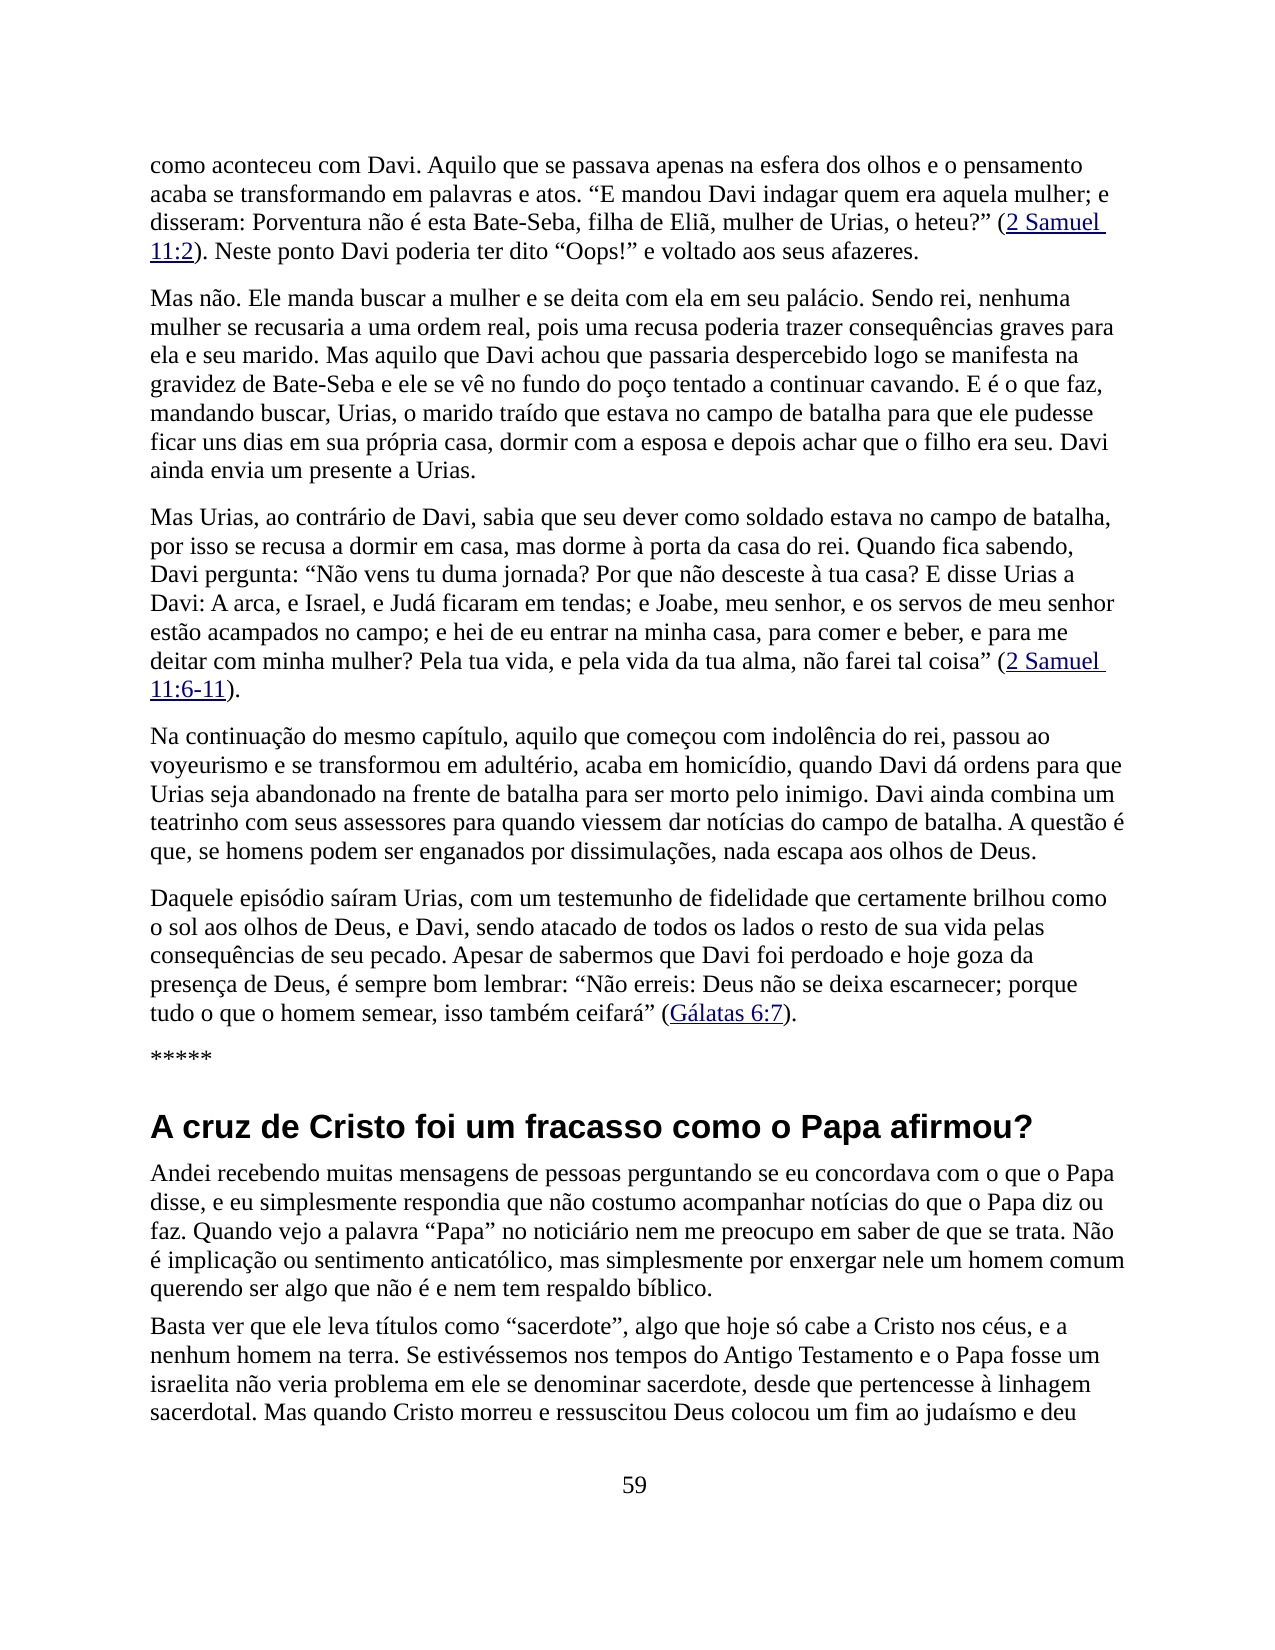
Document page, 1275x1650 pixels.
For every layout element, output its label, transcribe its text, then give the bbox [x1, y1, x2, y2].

text Na continuação do mesmo capítulo, aquilo que começou com indolência do rei, passou ao voyeurismo e se transformou em adultério, acaba em homicídio, quando Davi dá ordens para que Urias seja abandonado na frente de batalha para ser morto pelo inimigo. Davi ainda combina um teatrinho com seus assessores para quando viessem dar notícias do campo de batalha. A questão é que, se homens podem ser enganados por dissimulações, nada escapa aos olhos de Deus. [150, 721, 1125, 865]
text Andei recebendo muitas mensagens de pessoas perguntando se eu concordava com o que o Papa disse, e eu simplesmente respondia que não costumo acompanhar notícias do que o Papa diz ou faz. Quando vejo a palavra “Papa” no noticiário nem me preocupo em saber de que se trata. Não é implicação ou sentimento anticatólico, mas simplesmente por enxergar nele um homem comum querendo ser algo que não é e nem tem respaldo bíblico. [150, 1158, 1125, 1302]
text Daquele episódio saíram Urias, com um testemunho de fidelidade que certamente brilhou como o sol aos olhos de Deus, e Davi, sendo atacado de todos os lados o resto de sua vida pelas consequências de seu pecado. Apesar de sabermos que Davi foi perdoado e hoje goza da presença de Deus, é sempre bom lembrar: “Não erreis: Deus não se deixa escarnecer; porque tudo o que o homem semear, isso também ceifará” (Gálatas 6:7). [150, 883, 1125, 1027]
text como aconteceu com Davi. Aquilo que se passava apenas na esfera dos olhos e o pensamento acaba se transformando em palavras e atos. “E mandou Davi indagar quem era aquela mulher; e disseram: Porventura não é esta Bate-Seba, filha de Eliã, mulher de Urias, o heteu?” (2 Samuel 11:2). Neste ponto Davi poderia ter dito “Oops!” e voltado aos seus afazeres. [150, 150, 1125, 265]
text Mas não. Ele manda buscar a mulher e se deita com ela em seu palácio. Sendo rei, nenhuma mulher se recusaria a uma ordem real, pois uma recusa poderia trazer consequências graves para ela e seu marido. Mas aquilo que Davi achou que passaria despercebido logo se manifesta na gravidez de Bate-Seba e ele se vê no fundo do poço tentado a continuar cavando. E é o que faz, mandando buscar, Urias, o marido traído que estava no campo de batalha para que ele pudesse ficar uns dias em sua própria casa, dormir com a esposa e depois achar que o filho era seu. Davi ainda envia um presente a Urias. [150, 283, 1125, 484]
text ***** [150, 1044, 1125, 1073]
text Basta ver que ele leva títulos como “sacerdote”, algo que hoje só cabe a Cristo nos céus, e a nenhum homem na terra. Se estivéssemos nos tempos do Antigo Testamento e o Papa fosse um israelita não veria problema em ele se denominar sacerdote, desde que pertencesse à linhagem sacerdotal. Mas quando Cristo morreu e ressuscitou Deus colocou um fim ao judaísmo e deu [150, 1311, 1125, 1426]
subtitle A cruz de Cristo foi um fracasso como o Papa afirmou? [150, 1107, 1125, 1146]
text Mas Urias, ao contrário de Davi, sabia que seu dever como soldado estava no campo de batalha, por isso se recusa a dormir em casa, mas dorme à porta da casa do rei. Quando fica sabendo, Davi pergunta: “Não vens tu duma jornada? Por que não desceste à tua casa? E disse Urias a Davi: A arca, e Israel, e Judá ficaram em tendas; e Joabe, meu senhor, e os servos de meu senhor estão acampados no campo; e hei de eu entrar na minha casa, para comer e beber, e para me deitar com minha mulher? Pela tua vida, e pela vida da tua alma, não farei tal coisa” (2 Samuel 11:6-11). [150, 502, 1125, 703]
